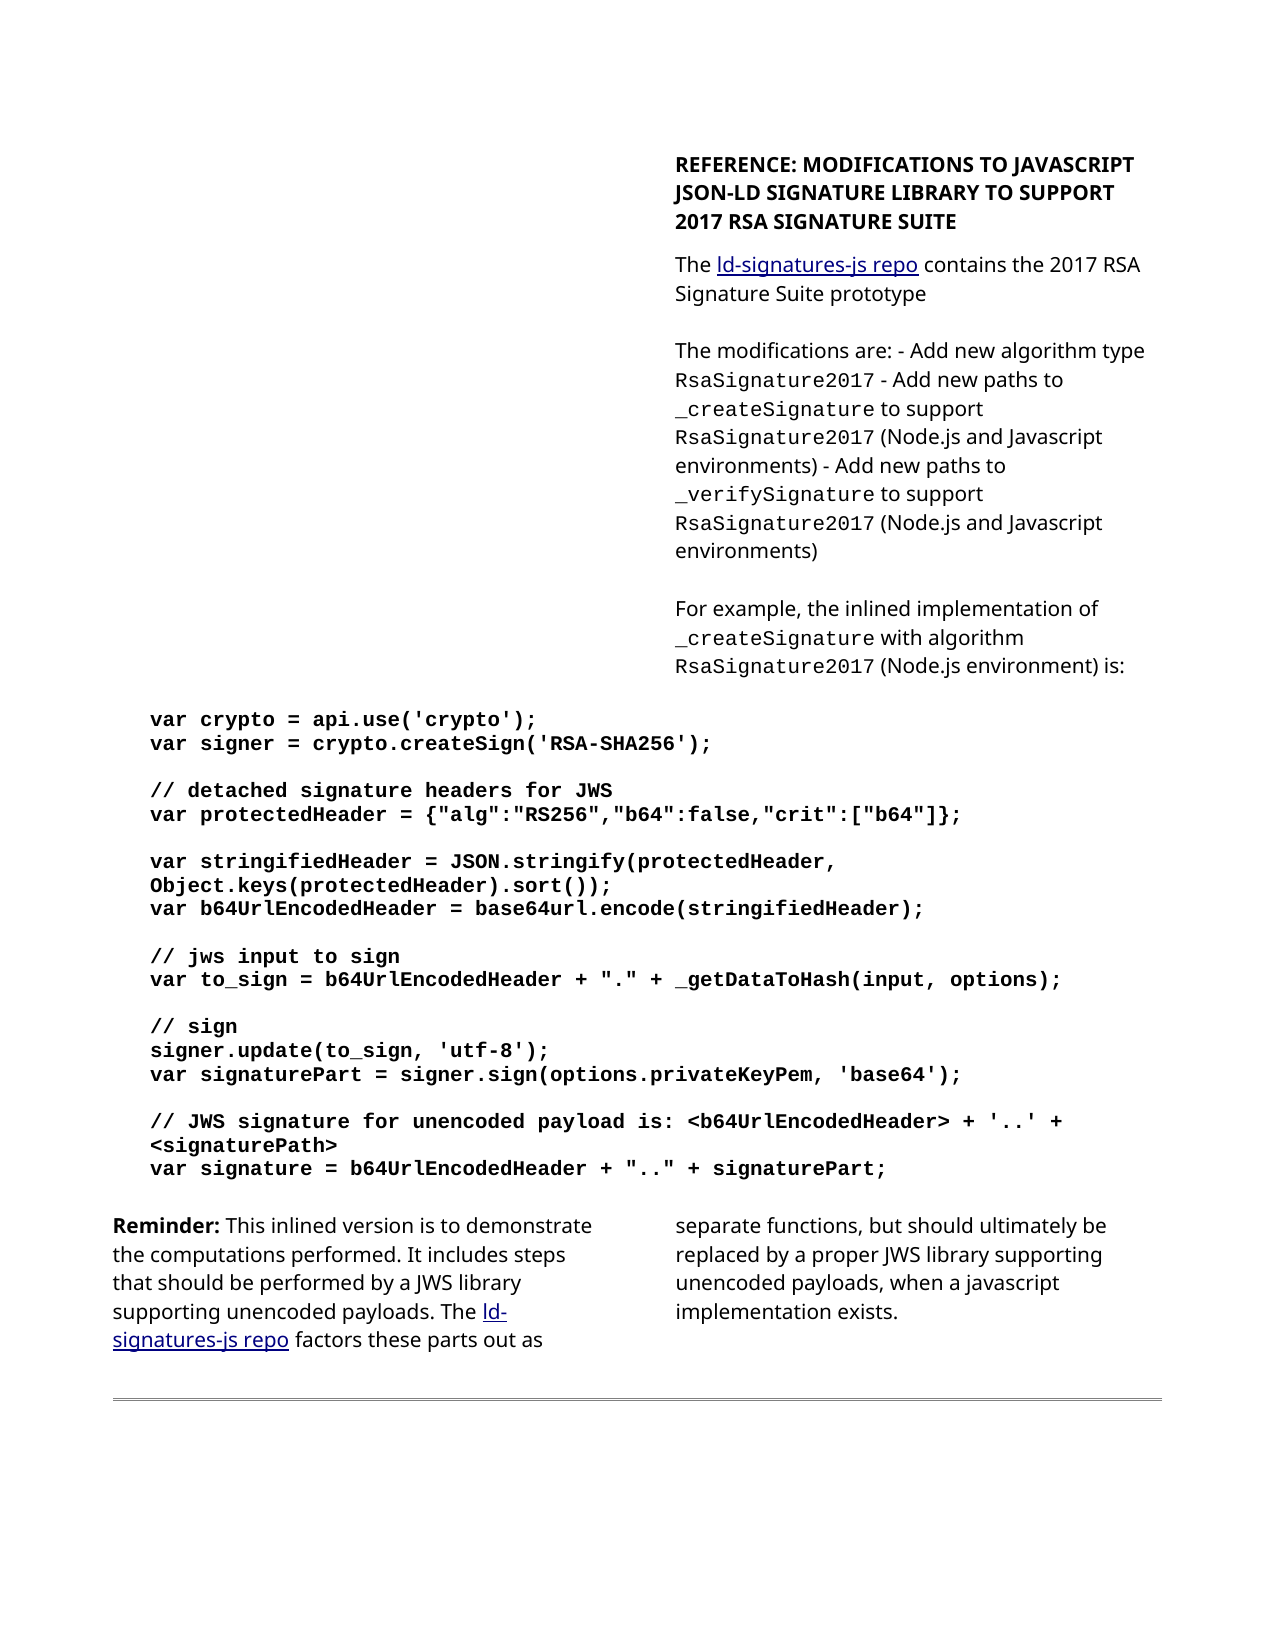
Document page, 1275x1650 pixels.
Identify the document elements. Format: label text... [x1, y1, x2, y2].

text // detached signature headers for JWS [150, 780, 1162, 804]
text var protectedHeader = {"alg":"RS256","b64":false,"crit":["b64"]}; [150, 804, 1162, 827]
text var signature = b64UrlEncodedHeader + ".." + signaturePart; [150, 1158, 1162, 1182]
text var to_sign = b64UrlEncodedHeader + "." + _getDataToHash(input, options); [150, 969, 1162, 993]
text var b64UrlEncodedHeader = base64url.encode(stringifiedHeader); [150, 898, 1162, 922]
text var stringifiedHeader = JSON.stringify(protectedHeader, Object.keys(protectedHeader).sort()); [150, 851, 1162, 898]
text var crypto = api.use('crypto'); [150, 709, 1162, 733]
text signer.update(to_sign, 'utf-8'); [150, 1040, 1162, 1064]
text Reminder: This inlined version is to demonstrate the computations performed. It includes steps that should be performed by a JWS library supporting unencoded payloads. The ld-signatures-js repo factors these parts out as [112, 1212, 600, 1354]
text var signer = crypto.createSign('RSA-SHA256'); [150, 733, 1162, 756]
text var signaturePart = signer.sign(options.privateKeyPem, 'base64'); [150, 1064, 1162, 1087]
text For example, the inlined implementation of _createSignature with algorithm RsaSignature2017 (Node.js environment) is: [675, 594, 1162, 680]
text // jws input to sign [150, 946, 1162, 969]
text separate functions, but should ultimately be replaced by a proper JWS library supporting unencoded payloads, when a javascript implementation exists. [675, 1212, 1162, 1325]
text The modifications are: - Add new algorithm type RsaSignature2017 - Add new paths to _createSignature to support RsaSignature2017 (Node.js and Javascript environments) - Add new paths to _verifySignature to support RsaSignature2017 (Node.js and Javascript environments) [675, 337, 1162, 565]
text // sign [150, 1017, 1162, 1040]
text // JWS signature for unencoded payload is: <b64UrlEncodedHeader> + '..' + <signaturePath> [150, 1111, 1162, 1158]
text The ld-signatures-js repo contains the 2017 RSA Signature Suite prototype [675, 250, 1162, 307]
subtitle Reference: Modifications to javascript JSON-LD signature library to support 2017 RSA Signature Suite [675, 150, 1162, 235]
